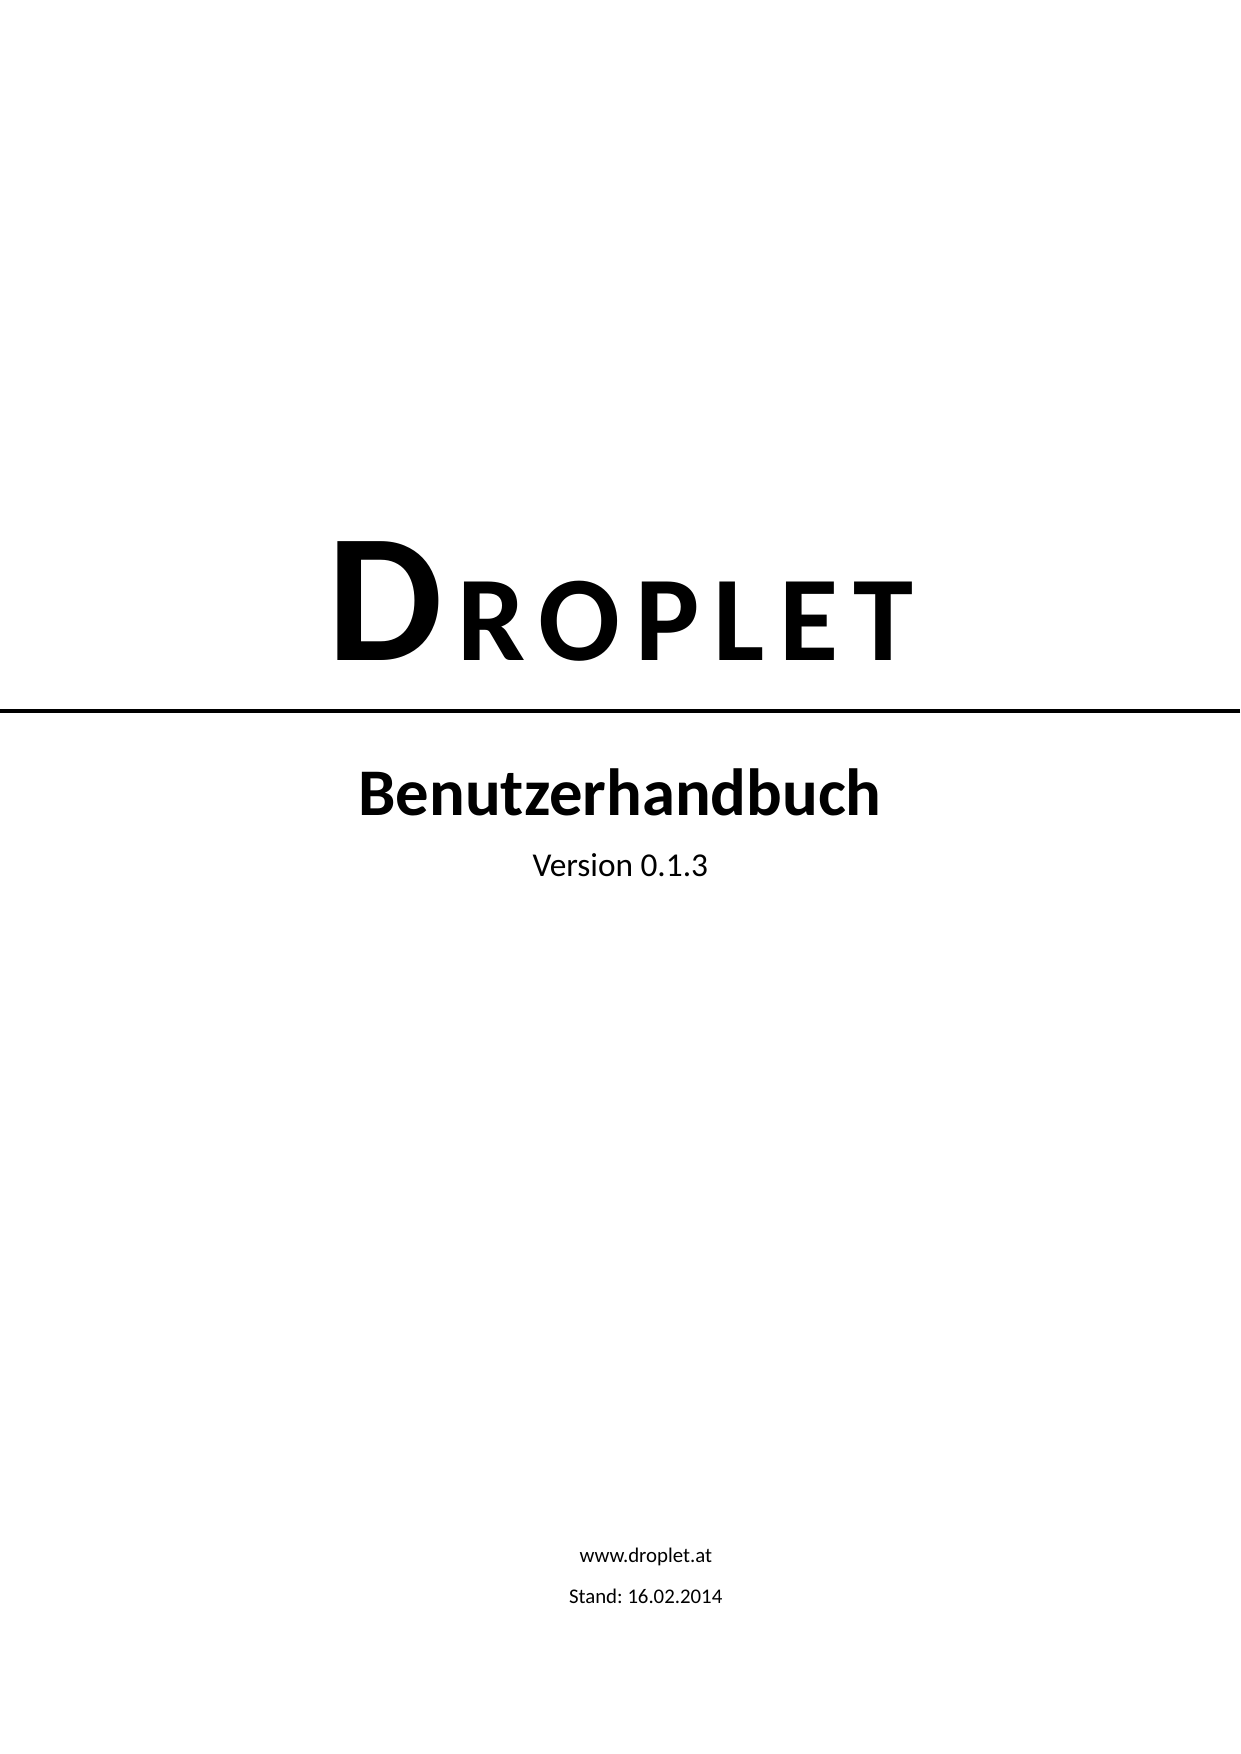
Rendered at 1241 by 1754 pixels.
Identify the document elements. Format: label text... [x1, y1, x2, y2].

text www.droplet.at [51, 1542, 1240, 1568]
subtitle Droplet [0, 480, 1240, 709]
subtitle Benutzerhandbuch [0, 751, 1240, 832]
text Stand: 16.02.2014 [51, 1583, 1240, 1609]
text Version 0.1.3 [0, 844, 1240, 885]
